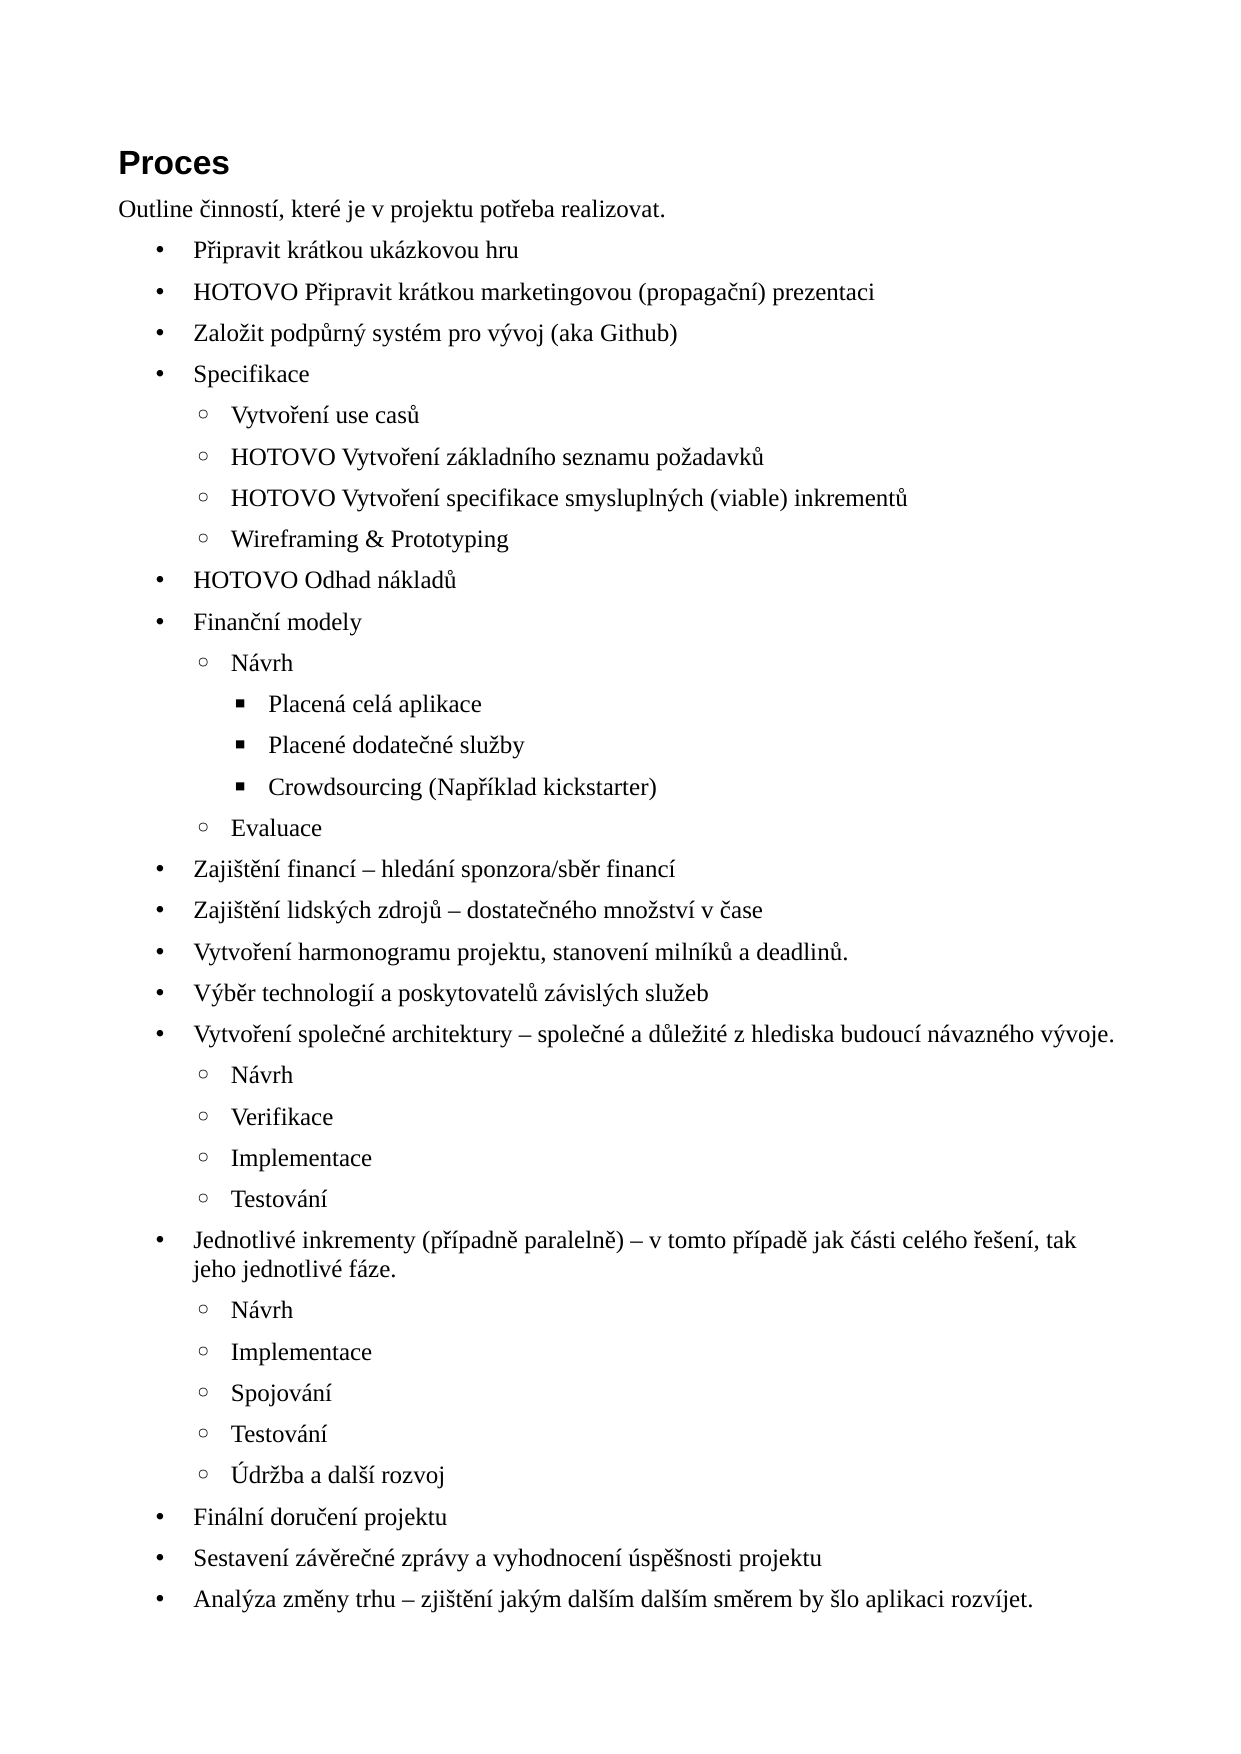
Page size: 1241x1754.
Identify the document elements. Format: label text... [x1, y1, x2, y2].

list Jednotlivé inkrementy (případně paralelně) – v tomto případě jak části celého řešení, tak jeho jednotlivé fáze. [156, 1226, 1122, 1283]
list Testování [193, 1419, 1122, 1448]
list Výběr technologií a poskytovatelů závislých služeb [156, 978, 1122, 1007]
list Testování [193, 1184, 1122, 1213]
list Placené dodatečné služby [231, 731, 1122, 759]
list Finální doručení projektu [156, 1502, 1122, 1531]
list Evaluace [193, 813, 1122, 842]
list Sestavení závěrečné zprávy a vyhodnocení úspěšnosti projektu [156, 1543, 1122, 1572]
list Finanční modely [156, 607, 1122, 636]
list Zajištění financí – hledání sponzora/sběr financí [156, 854, 1122, 883]
list HOTOVO Odhad nákladů [156, 566, 1122, 594]
list Crowdsourcing (Například kickstarter) [231, 772, 1122, 801]
list HOTOVO Vytvoření specifikace smysluplných (viable) inkrementů [193, 483, 1122, 512]
list Wireframing & Prototyping [193, 524, 1122, 553]
list Spojování [193, 1378, 1122, 1407]
list Analýza změny trhu – zjištění jakým dalším dalším směrem by šlo aplikaci rozvíjet. [156, 1584, 1122, 1613]
list Verifikace [193, 1102, 1122, 1131]
list Specifikace [156, 359, 1122, 388]
list Vytvoření use casů [193, 401, 1122, 429]
list HOTOVO Vytvoření základního seznamu požadavků [193, 442, 1122, 471]
text Outline činností, které je v projektu potřeba realizovat. [118, 194, 1122, 223]
subtitle Proces [118, 143, 1122, 182]
list Vytvoření harmonogramu projektu, stanovení milníků a deadlinů. [156, 937, 1122, 966]
list Připravit krátkou ukázkovou hru [156, 236, 1122, 264]
list HOTOVO Připravit krátkou marketingovou (propagační) prezentaci [156, 277, 1122, 306]
list Návrh [193, 1296, 1122, 1324]
list Založit podpůrný systém pro vývoj (aka Github) [156, 318, 1122, 347]
list Údržba a další rozvoj [193, 1461, 1122, 1489]
list Návrh [193, 648, 1122, 677]
list Implementace [193, 1337, 1122, 1366]
list Zajištění lidských zdrojů – dostatečného množství v čase [156, 896, 1122, 924]
list Vytvoření společné architektury – společné a důležité z hlediska budoucí návazného vývoje. [156, 1019, 1122, 1048]
list Implementace [193, 1143, 1122, 1172]
list Návrh [193, 1061, 1122, 1089]
list Placená celá aplikace [231, 689, 1122, 718]
